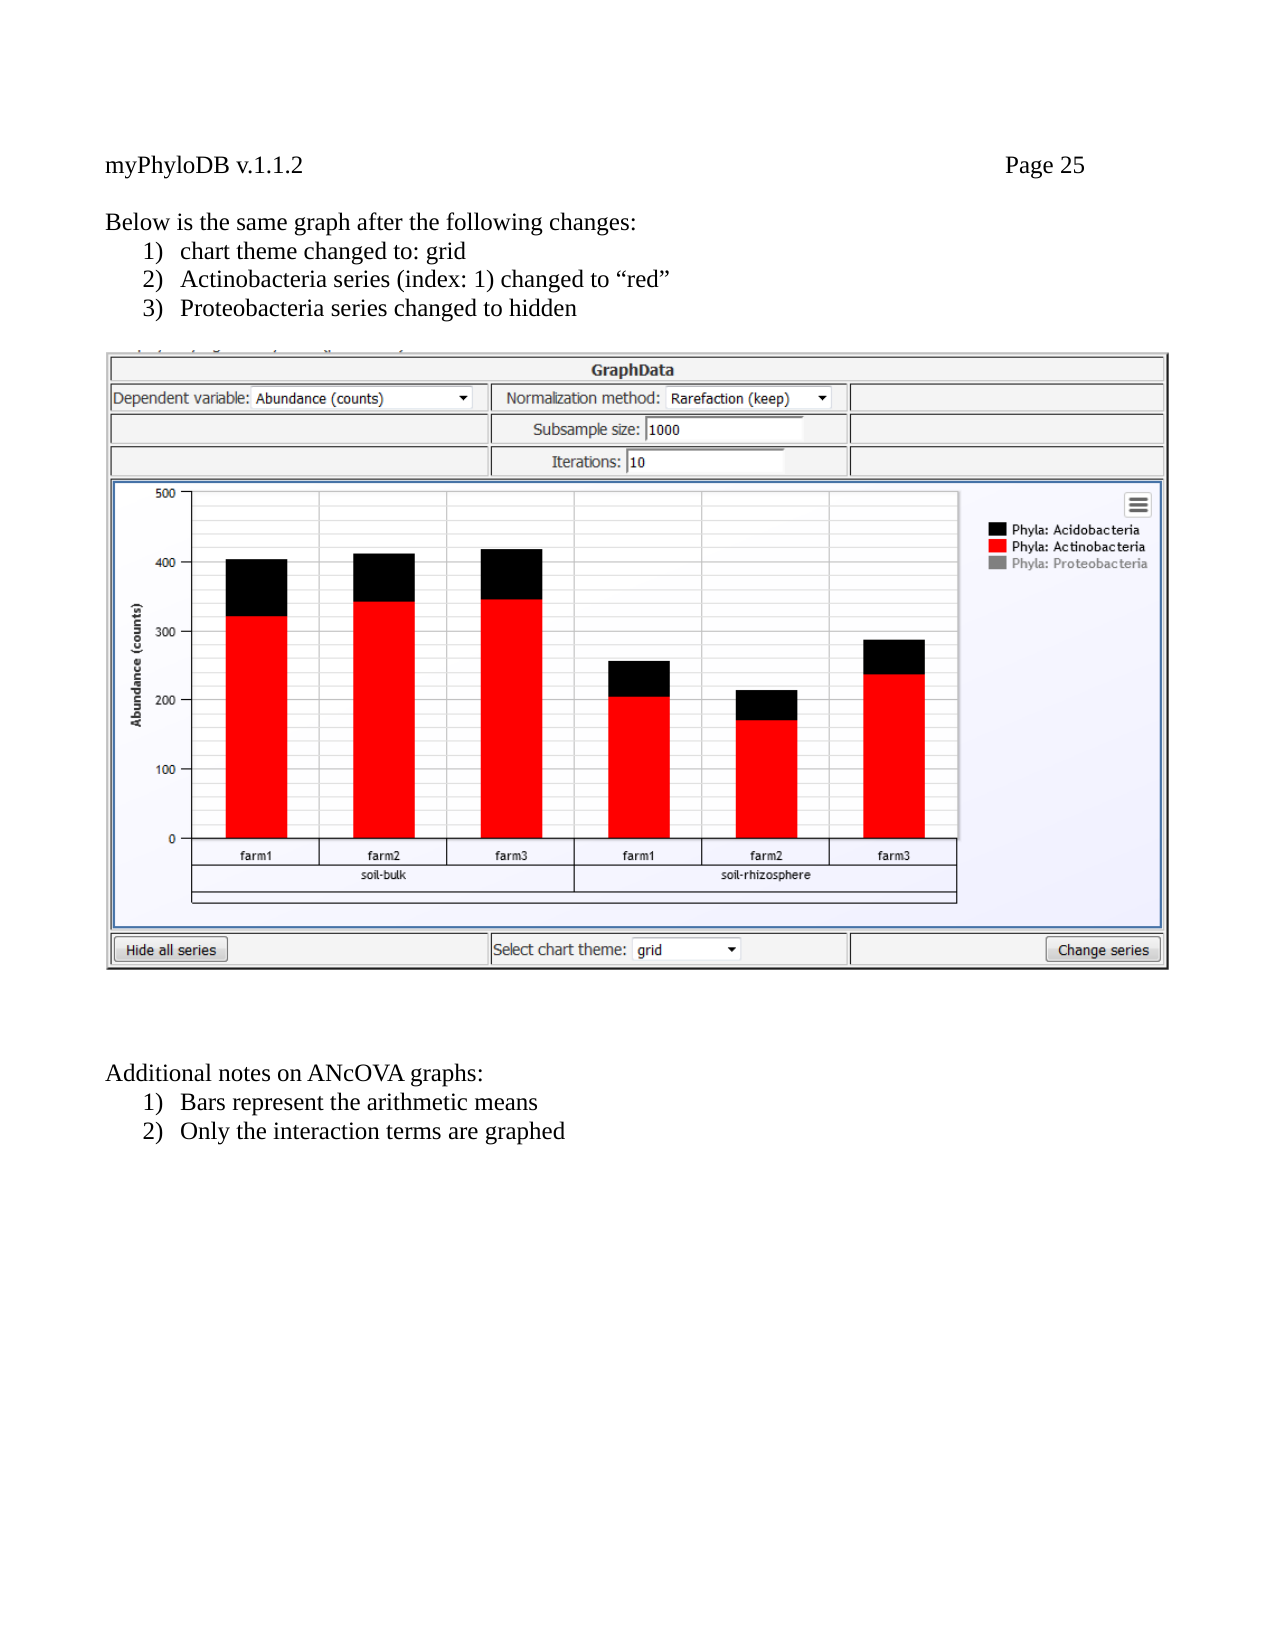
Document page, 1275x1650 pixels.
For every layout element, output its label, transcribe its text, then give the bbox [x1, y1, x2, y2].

text Below is the same graph after the following changes: [105, 207, 1170, 236]
list Only the interaction terms are graphed [142, 1116, 1170, 1144]
list Bars represent the arithmetic means [142, 1087, 1170, 1116]
picture [105, 350, 1170, 972]
text Additional notes on ANcOVA graphs: [105, 1058, 1170, 1087]
list chart theme changed to: grid [142, 236, 1170, 264]
list Proteobacteria series changed to hidden [142, 293, 1170, 322]
list Actinobacteria series (index: 1) changed to “red” [142, 264, 1170, 293]
